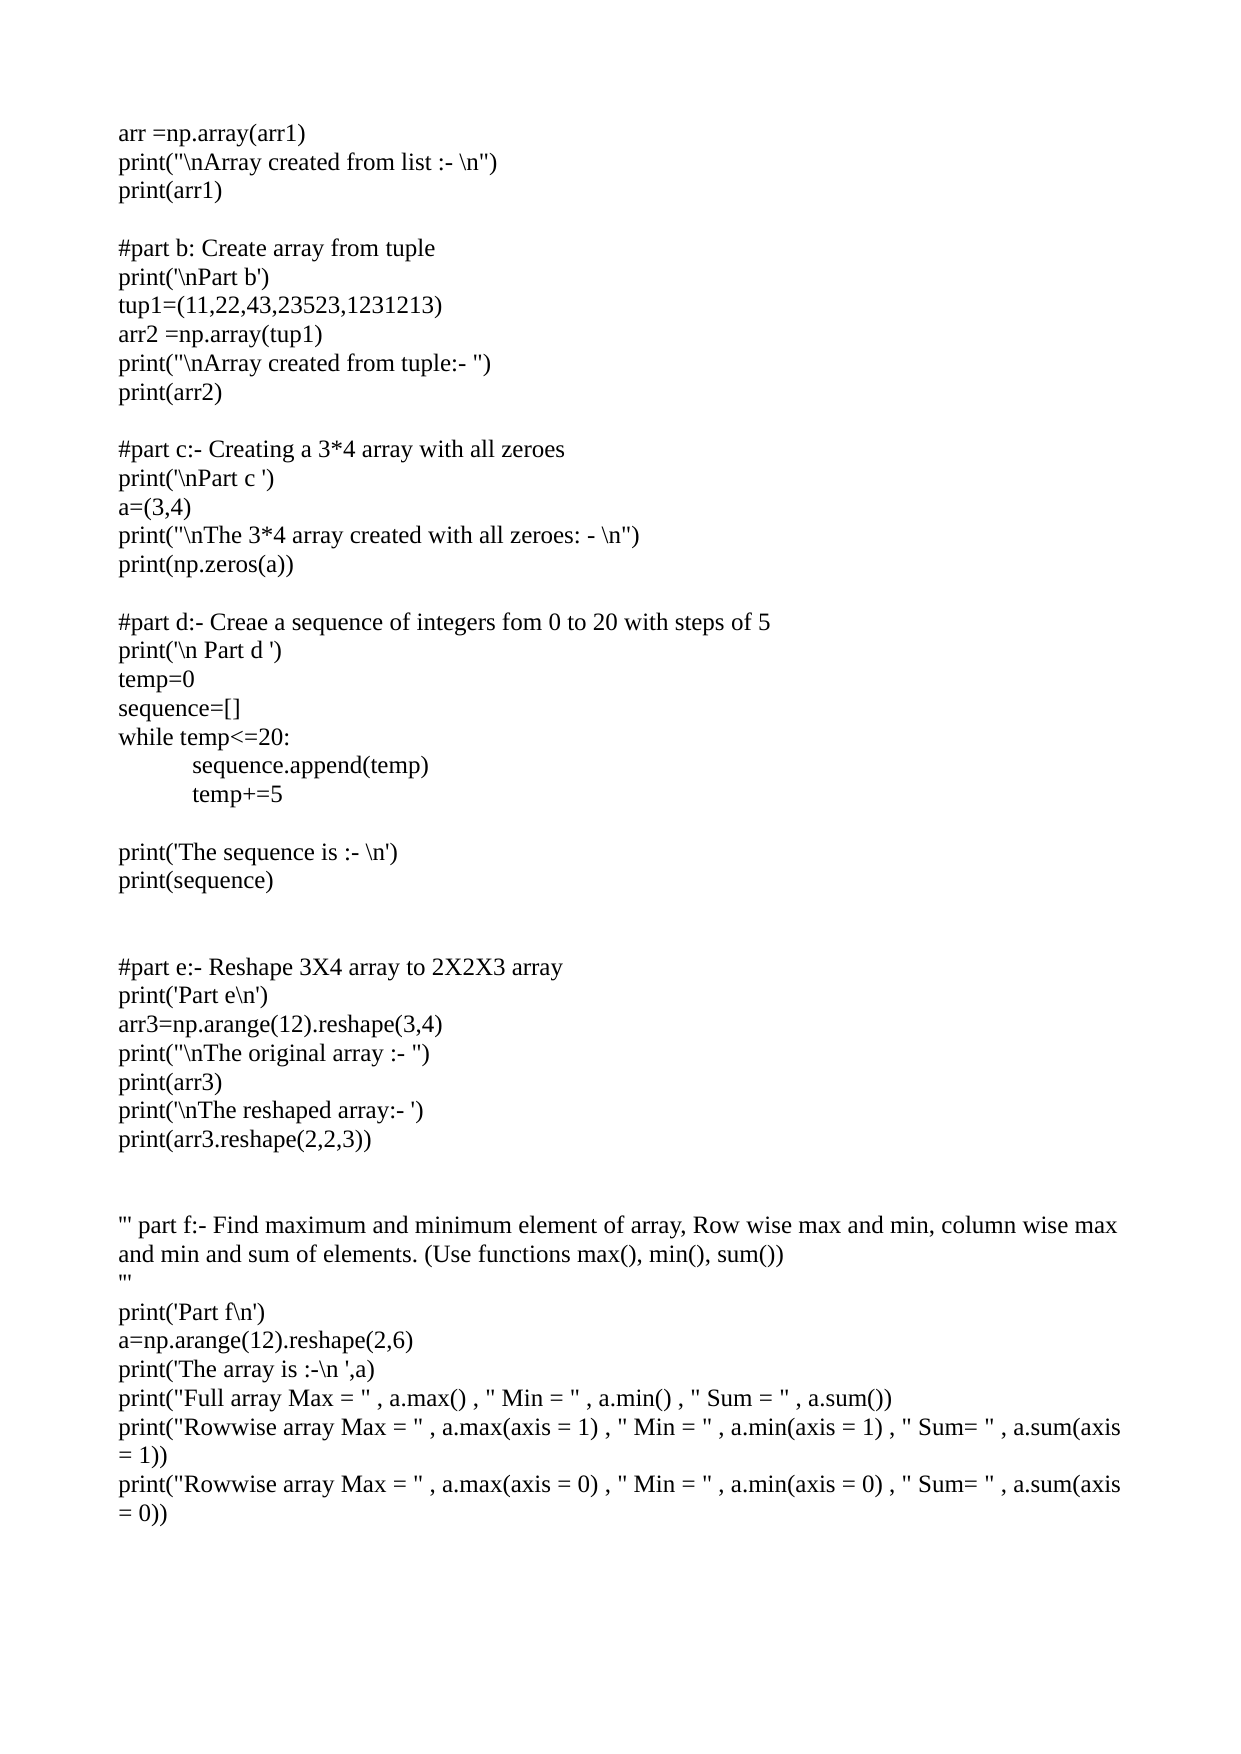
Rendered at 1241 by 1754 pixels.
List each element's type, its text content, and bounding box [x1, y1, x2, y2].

text print('Part f\n') [118, 1297, 1122, 1326]
text print(arr1) [118, 176, 1122, 204]
text print('\nThe reshaped array:- ') [118, 1096, 1122, 1124]
text temp+=5 [118, 779, 1122, 808]
text print("Rowwise array Max = " , a.max(axis = 0) , " Min = " , a.min(axis = 0) , " Sum= " , a.sum(axis = 0)) [118, 1469, 1122, 1527]
text #part d:- Creae a sequence of integers fom 0 to 20 with steps of 5 [118, 607, 1122, 636]
text print("\nArray created from list :- \n") [118, 147, 1122, 176]
text print(sequence) [118, 866, 1122, 894]
text #part b: Create array from tuple [118, 233, 1122, 262]
text print("\nThe 3*4 array created with all zeroes: - \n") [118, 521, 1122, 549]
text and min and sum of elements. (Use functions max(), min(), sum()) [118, 1239, 1122, 1268]
text print("Rowwise array Max = " , a.max(axis = 1) , " Min = " , a.min(axis = 1) , " Sum= " , a.sum(axis = 1)) [118, 1412, 1122, 1469]
text #part c:- Creating a 3*4 array with all zeroes [118, 434, 1122, 463]
text print(arr2) [118, 377, 1122, 406]
text a=np.arange(12).reshape(2,6) [118, 1326, 1122, 1354]
text print('\nPart c ') [118, 463, 1122, 492]
text while temp<=20: [118, 722, 1122, 751]
text print('Part e\n') [118, 981, 1122, 1009]
text sequence.append(temp) [118, 751, 1122, 779]
text arr2 =np.array(tup1) [118, 319, 1122, 348]
text a=(3,4) [118, 492, 1122, 521]
text sequence=[] [118, 693, 1122, 722]
text print("\nArray created from tuple:- ") [118, 348, 1122, 377]
text print('The sequence is :- \n') [118, 837, 1122, 866]
text print('The array is :-\n ',a) [118, 1354, 1122, 1383]
text ''' part f:- Find maximum and minimum element of array, Row wise max and min, column wise max [118, 1211, 1122, 1239]
text arr3=np.arange(12).reshape(3,4) [118, 1009, 1122, 1038]
text arr =np.array(arr1) [118, 118, 1122, 147]
text print("\nThe original array :- ") [118, 1038, 1122, 1067]
text print(arr3) [118, 1067, 1122, 1096]
text ''' [118, 1268, 1122, 1297]
text print('\nPart b') [118, 262, 1122, 291]
text print("Full array Max = " , a.max() , " Min = " , a.min() , " Sum = " , a.sum()) [118, 1383, 1122, 1412]
text tup1=(11,22,43,23523,1231213) [118, 291, 1122, 319]
text #part e:- Reshape 3X4 array to 2X2X3 array [118, 952, 1122, 981]
text print(np.zeros(a)) [118, 549, 1122, 578]
text temp=0 [118, 664, 1122, 693]
text print('\n Part d ') [118, 636, 1122, 664]
text print(arr3.reshape(2,2,3)) [118, 1124, 1122, 1153]
